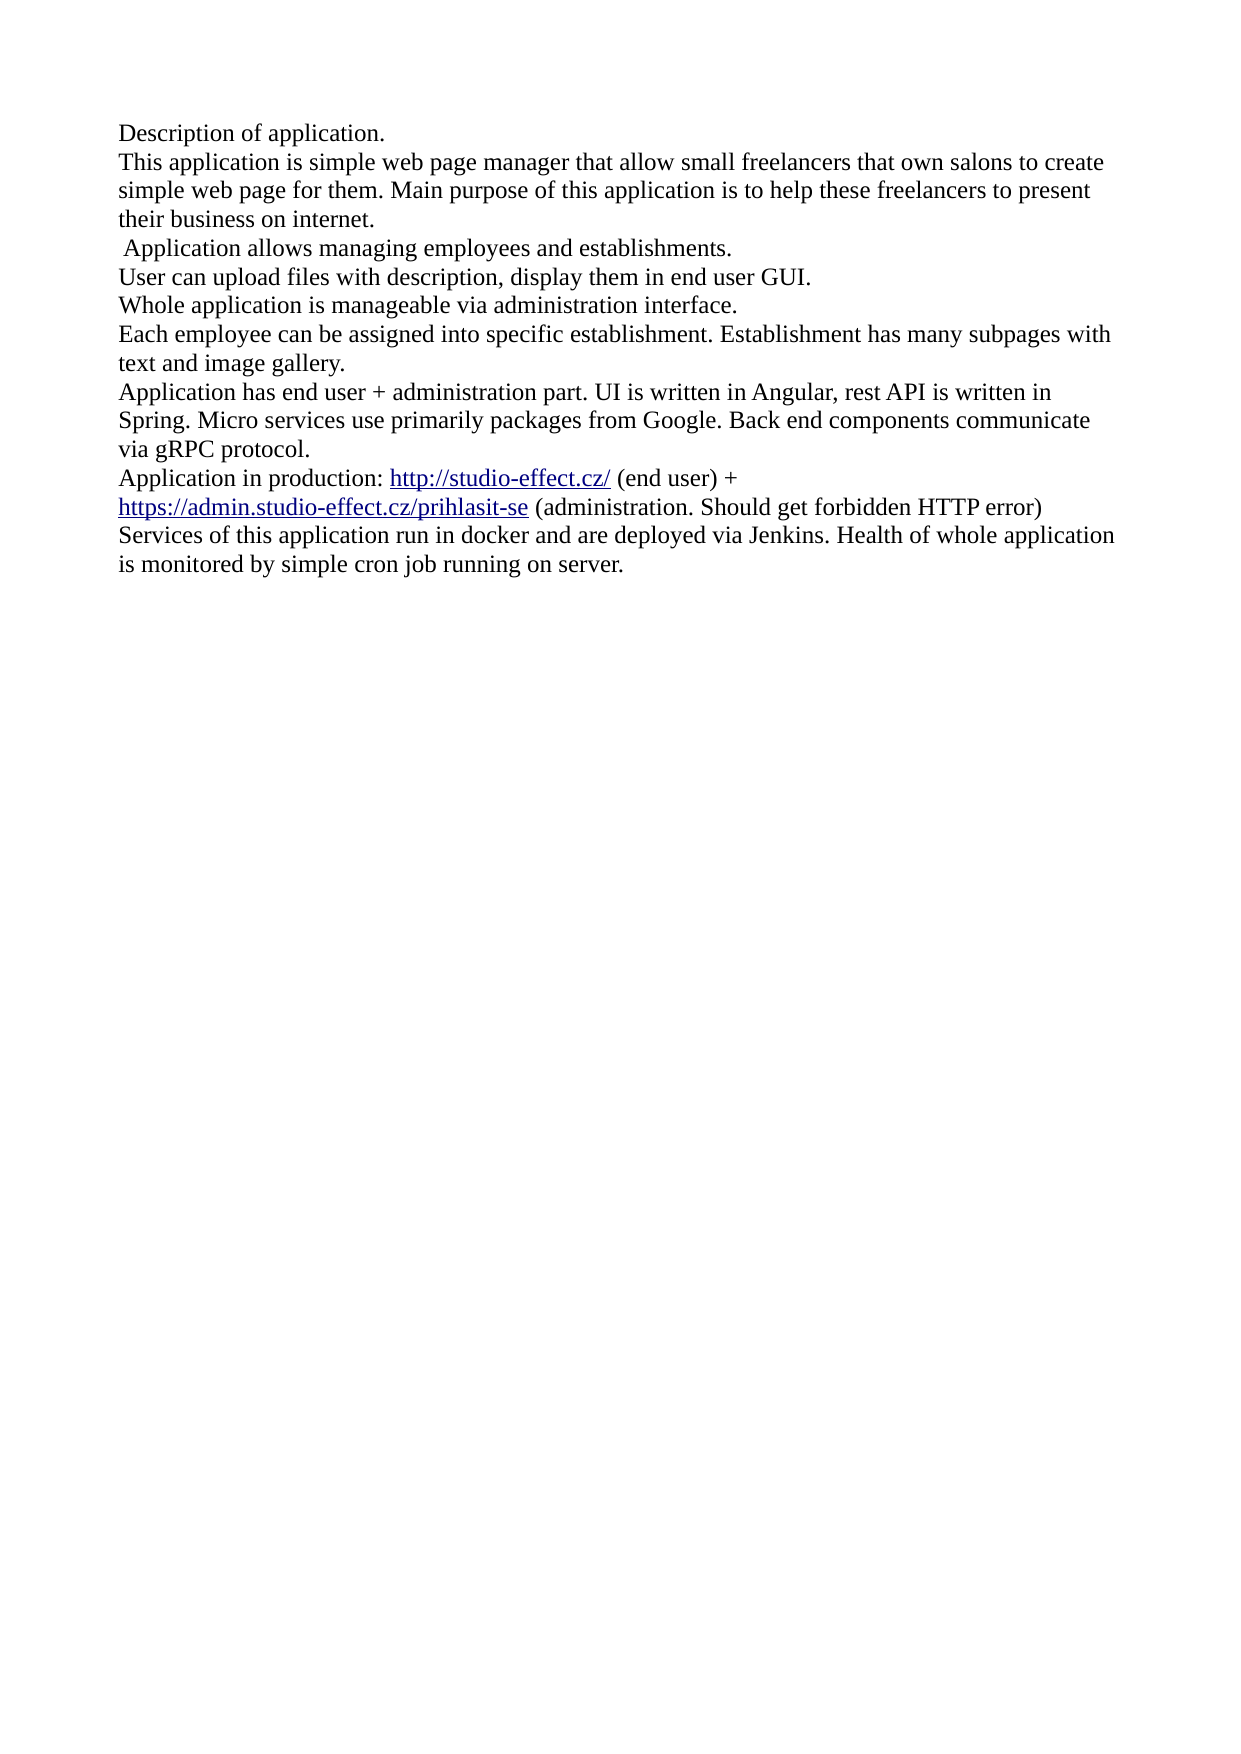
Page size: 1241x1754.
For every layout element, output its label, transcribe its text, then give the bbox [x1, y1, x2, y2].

text Each employee can be assigned into specific establishment. Establishment has many subpages with text and image gallery. [118, 319, 1122, 377]
text Application allows managing employees and establishments. [118, 233, 1122, 262]
text Services of this application run in docker and are deployed via Jenkins. Health of whole application is monitored by simple cron job running on server. [118, 521, 1122, 578]
text This application is simple web page manager that allow small freelancers that own salons to create simple web page for them. Main purpose of this application is to help these freelancers to present their business on internet. [118, 147, 1122, 233]
text Application in production: http://studio-effect.cz/ (end user) + https://admin.studio-effect.cz/prihlasit-se (administration. Should get forbidden HTTP error) [118, 463, 1122, 521]
text Application has end user + administration part. UI is written in Angular, rest API is written in Spring. Micro services use primarily packages from Google. Back end components communicate via gRPC protocol. [118, 377, 1122, 463]
text Whole application is manageable via administration interface. [118, 291, 1122, 319]
text User can upload files with description, display them in end user GUI. [118, 262, 1122, 291]
text Description of application. [118, 118, 1122, 147]
